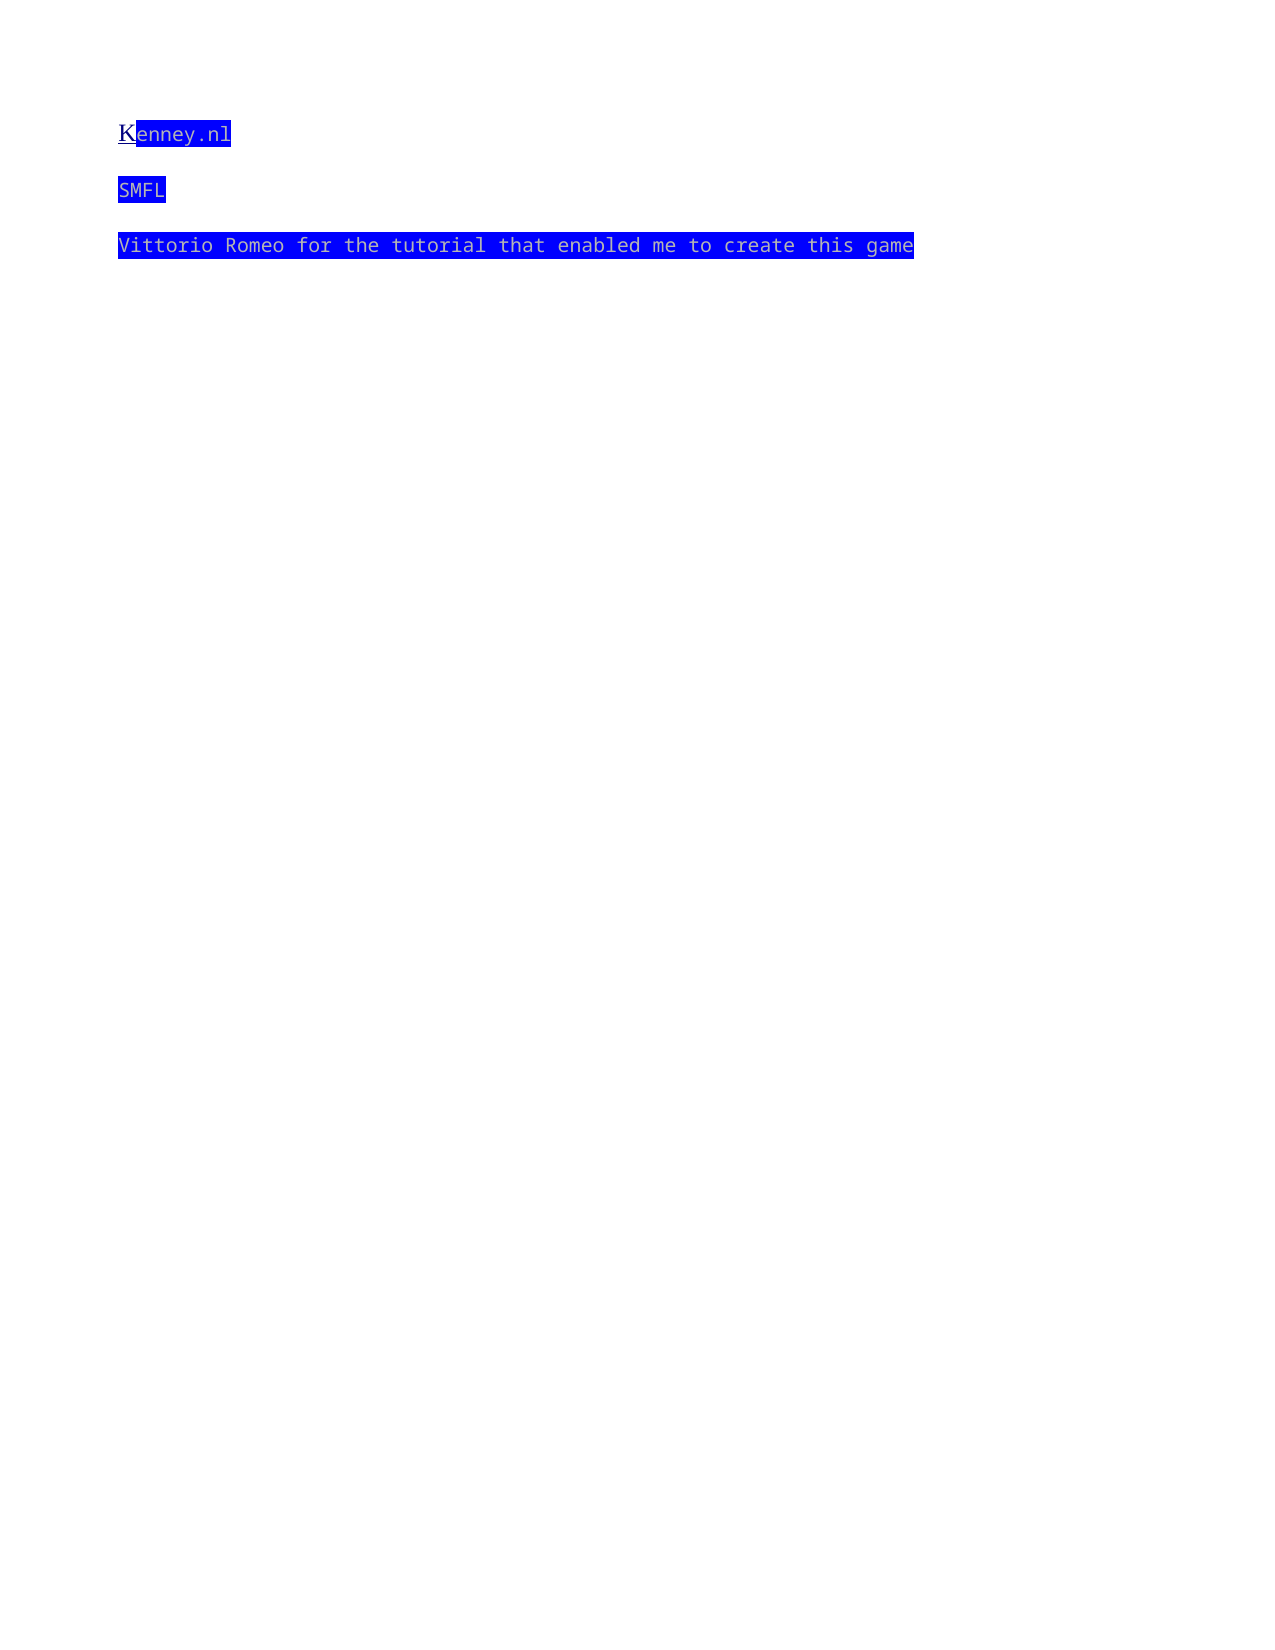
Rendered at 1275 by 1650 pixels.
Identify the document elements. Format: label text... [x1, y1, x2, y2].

text Vittorio Romeo for the tutorial that enabled me to create this game [118, 232, 1157, 259]
text Kenney.nl [118, 118, 1157, 147]
text SMFL [118, 176, 1157, 203]
